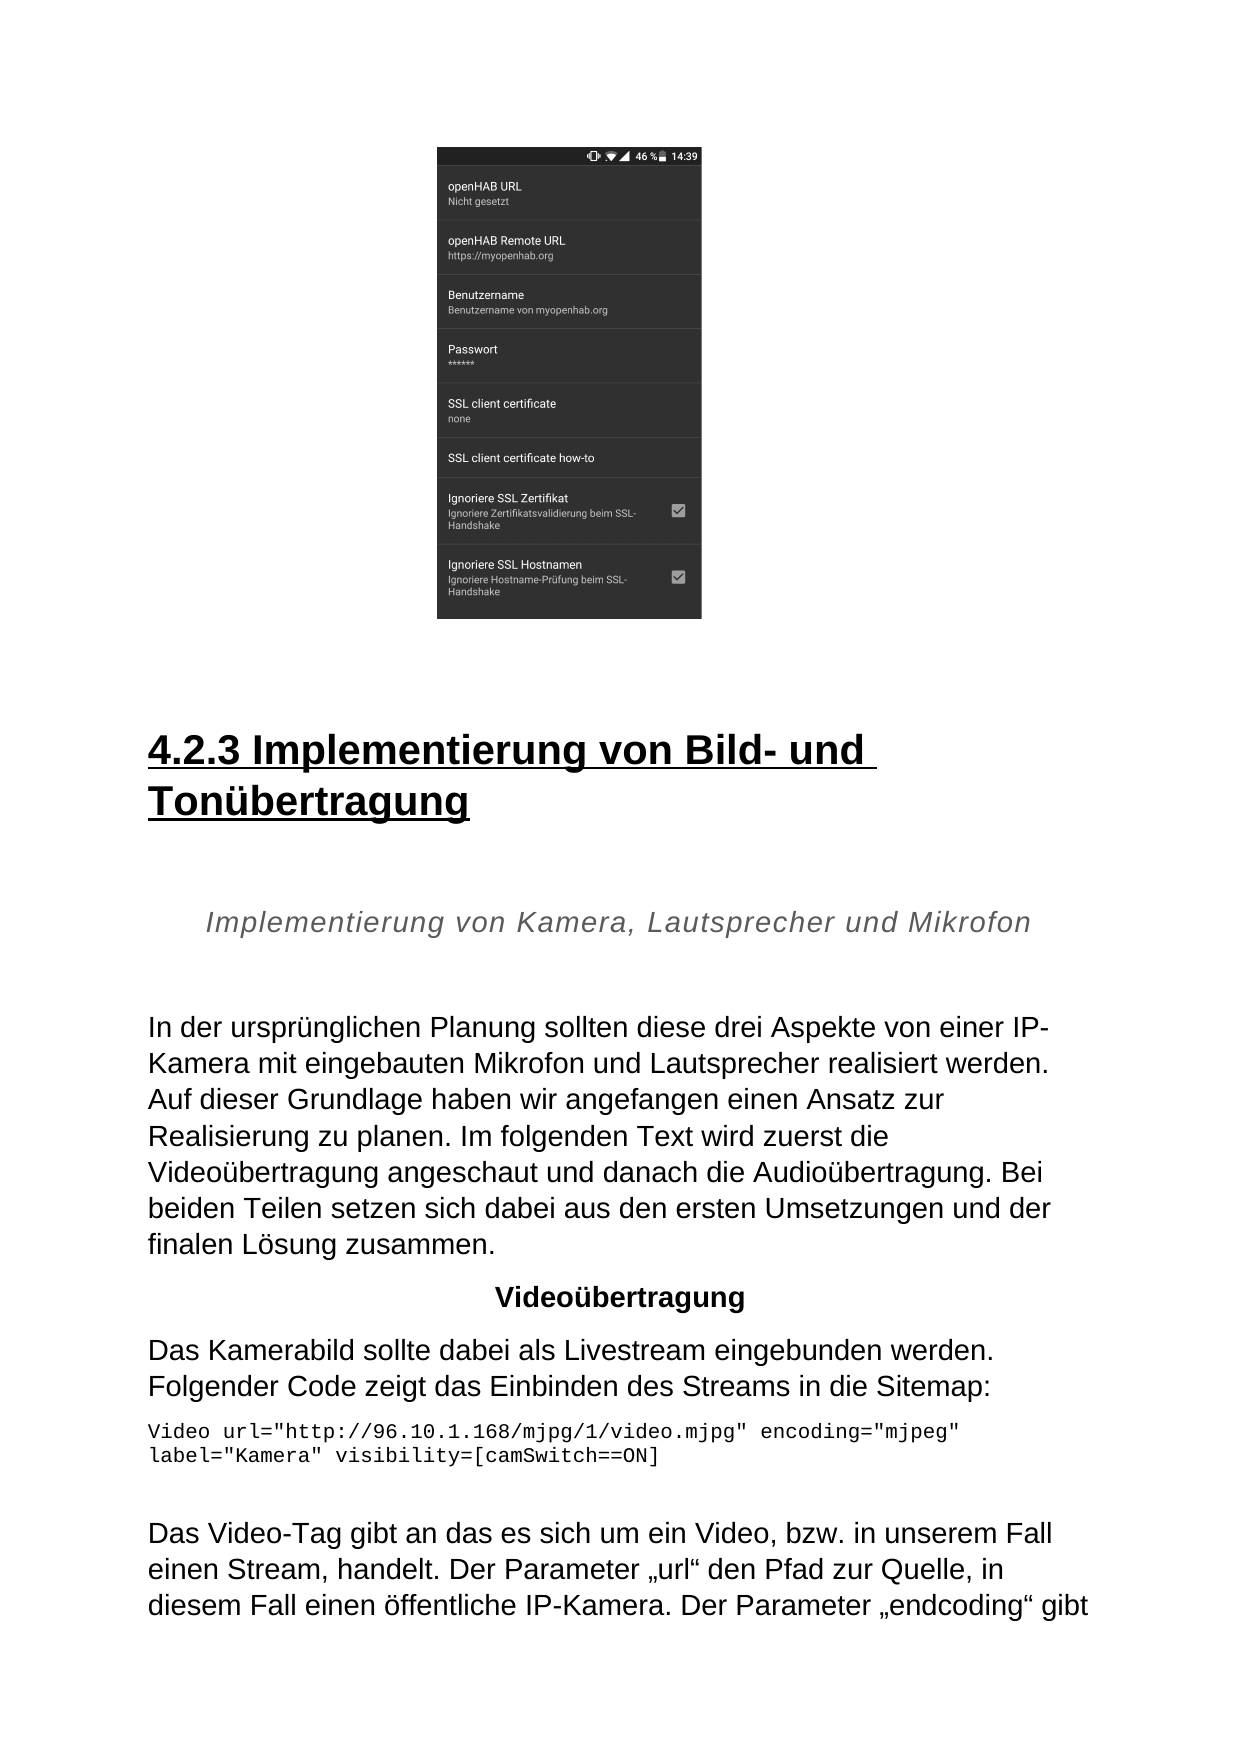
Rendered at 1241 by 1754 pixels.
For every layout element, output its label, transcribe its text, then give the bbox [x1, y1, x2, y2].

text Das Video-Tag gibt an das es sich um ein Video, bzw. in unserem Fall einen Stream, handelt. Der Parameter „url“ den Pfad zur Quelle, in diesem Fall einen öffentliche IP-Kamera. Der Parameter „endcoding“ gibt [148, 1516, 1093, 1622]
text In der ursprünglichen Planung sollten diese drei Aspekte von einer IP-Kamera mit eingebauten Mikrofon und Lautsprecher realisiert werden. Auf dieser Grundlage haben wir angefangen einen Ansatz zur Realisierung zu planen. Im folgenden Text wird zuerst die Videoübertragung angeschaut und danach die Audioübertragung. Bei beiden Teilen setzen sich dabei aus den ersten Umsetzungen und der finalen Lösung zusammen. [148, 1010, 1093, 1261]
text Video url="http://96.10.1.168/mjpg/1/video.mjpg" encoding="mjpeg" label="Kamera" visibility=[camSwitch==ON] [148, 1422, 1093, 1469]
subtitle Implementierung von Kamera, Lautsprecher und Mikrofon [148, 905, 1093, 939]
text 4.2.3 Implementierung von Bild- und Tonübertragung [148, 725, 1093, 825]
text Das Kamerabild sollte dabei als Livestream eingebunden werden. Folgender Code zeigt das Einbinden des Streams in die Sitemap: [148, 1333, 1093, 1402]
text Videoübertragung [148, 1280, 1093, 1313]
picture [437, 147, 702, 619]
